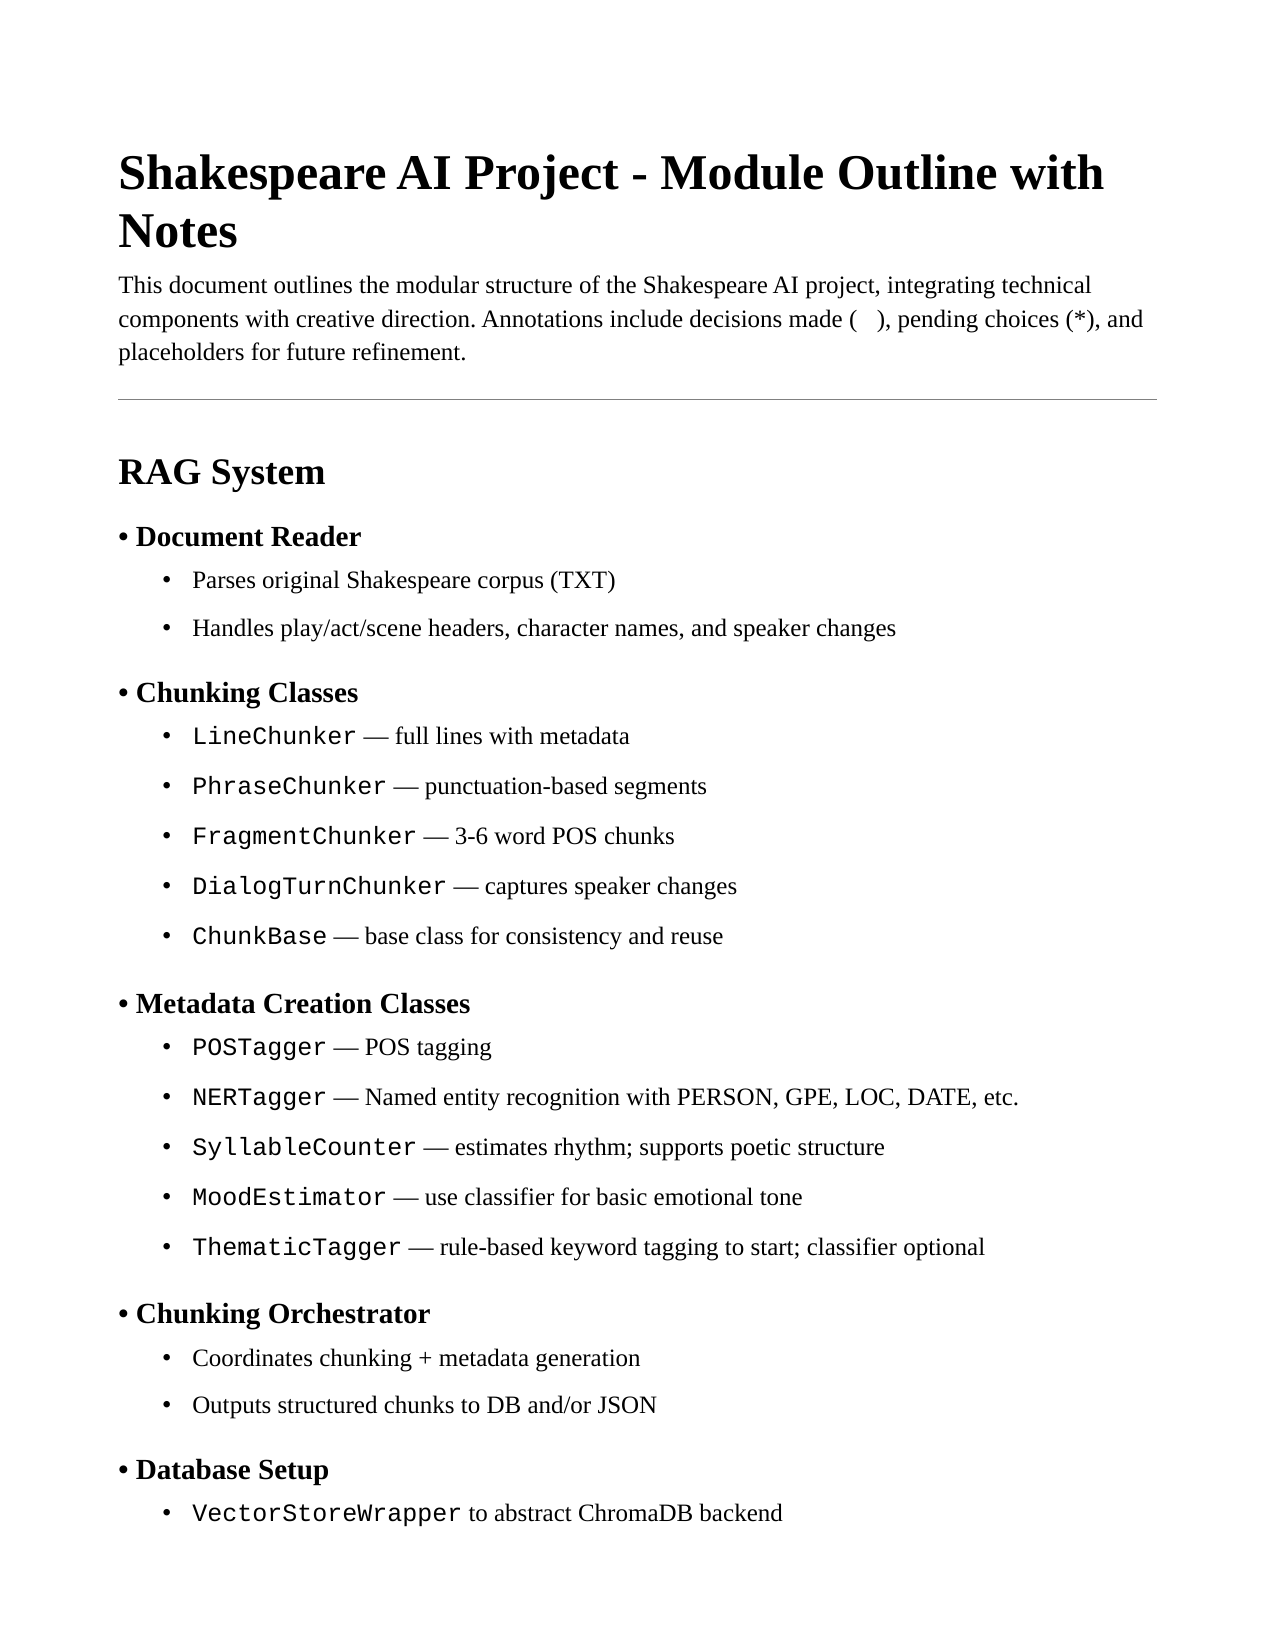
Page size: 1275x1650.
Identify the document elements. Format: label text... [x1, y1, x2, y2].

list Handles play/act/scene headers, character names, and speaker changes [162, 613, 1157, 642]
list Coordinates chunking + metadata generation [162, 1343, 1157, 1371]
subtitle • Document Reader [118, 519, 1157, 553]
subtitle Shakespeare AI Project - Module Outline with Notes [118, 143, 1157, 258]
list MoodEstimator — use classifier for basic emotional tone ✅ [162, 1182, 1157, 1213]
subtitle • Database Setup [118, 1452, 1157, 1486]
list FragmentChunker — 3-6 word POS chunks ✅ [162, 821, 1157, 852]
subtitle • Chunking Classes [118, 675, 1157, 709]
list Outputs structured chunks to DB and/or JSON [162, 1390, 1157, 1419]
list LineChunker — full lines with metadata ✅ [162, 721, 1157, 752]
list DialogTurnChunker — captures speaker changes ✅ [162, 871, 1157, 902]
list NERTagger — Named entity recognition with PERSON, GPE, LOC, DATE, etc. [162, 1082, 1157, 1113]
list VectorStoreWrapper to abstract ChromaDB backend ✅ [162, 1498, 1157, 1529]
list POSTagger — POS tagging [162, 1032, 1157, 1063]
subtitle RAG System [118, 449, 1157, 492]
subtitle • Chunking Orchestrator [118, 1297, 1157, 1330]
list ThematicTagger — rule-based keyword tagging to start; classifier optional ✅ [162, 1232, 1157, 1263]
list ChunkBase — base class for consistency and reuse ✅ [162, 921, 1157, 952]
list PhraseChunker — punctuation-based segments ✅ [162, 771, 1157, 802]
subtitle • Metadata Creation Classes [118, 986, 1157, 1019]
list Parses original Shakespeare corpus (TXT) [162, 566, 1157, 594]
text This document outlines the modular structure of the Shakespeare AI project, integrating technical components with creative direction. Annotations include decisions made (✅), pending choices (*), and placeholders for future refinement. [118, 271, 1157, 365]
list SyllableCounter — estimates rhythm; supports poetic structure [162, 1132, 1157, 1163]
